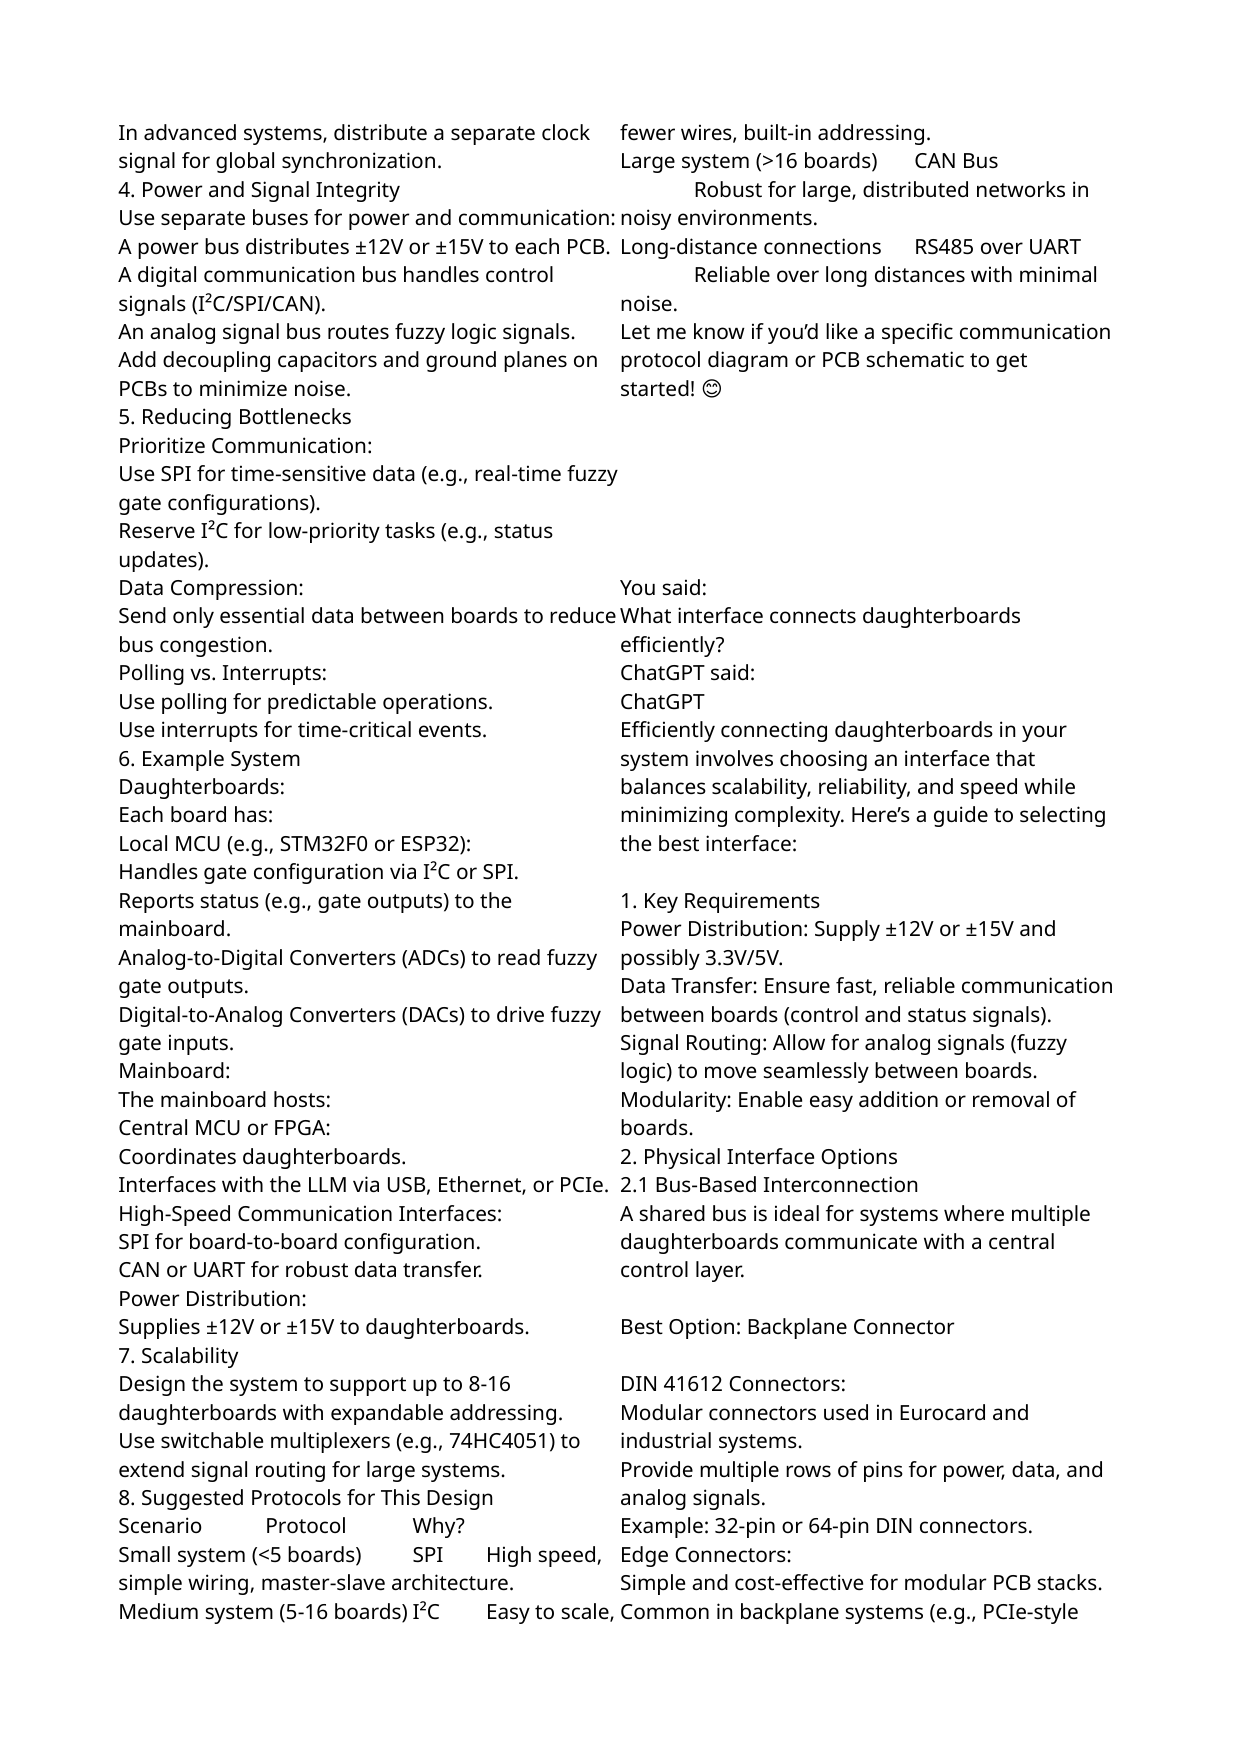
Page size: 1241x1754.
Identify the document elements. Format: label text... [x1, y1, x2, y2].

text Power Distribution: Supply ±12V or ±15V and possibly 3.3V/5V. [620, 914, 1122, 971]
text Common in backplane systems (e.g., PCIe-style [620, 1597, 1122, 1625]
text A digital communication bus handles control signals (I²C/SPI/CAN). [118, 260, 620, 317]
text Use SPI for time-sensitive data (e.g., real-time fuzzy gate configurations). [118, 459, 620, 516]
text The mainboard hosts: [118, 1085, 620, 1113]
text 5. Reducing Bottlenecks [118, 402, 620, 431]
text Small system (<5 boards) SPI High speed, simple wiring, master-slave architecture. [118, 1540, 620, 1597]
text DIN 41612 Connectors: [620, 1369, 1122, 1398]
text Modular connectors used in Eurocard and industrial systems. [620, 1398, 1122, 1455]
text Send only essential data between boards to reduce bus congestion. [118, 602, 620, 658]
text Mainboard: [118, 1057, 620, 1085]
text Handles gate configuration via I²C or SPI. [118, 857, 620, 886]
text Scenario Protocol Why? [118, 1512, 620, 1540]
text Data Transfer: Ensure fast, reliable communication between boards (control and status signals). [620, 971, 1122, 1028]
text Let me know if you’d like a specific communication protocol diagram or PCB schematic to get started! 😊 [620, 317, 1122, 402]
text An analog signal bus routes fuzzy logic signals. [118, 317, 620, 346]
text Modularity: Enable easy addition or removal of boards. [620, 1085, 1122, 1142]
text CAN or UART for robust data transfer. [118, 1256, 620, 1284]
text High-Speed Communication Interfaces: [118, 1199, 620, 1227]
text Design the system to support up to 8-16 daughterboards with expandable addressing. [118, 1369, 620, 1426]
text 2. Physical Interface Options [620, 1142, 1122, 1170]
text Local MCU (e.g., STM32F0 or ESP32): [118, 829, 620, 857]
text Signal Routing: Allow for analog signals (fuzzy logic) to move seamlessly between boards. [620, 1028, 1122, 1085]
text 4. Power and Signal Integrity [118, 175, 620, 203]
text Interfaces with the LLM via USB, Ethernet, or PCIe. [118, 1170, 620, 1199]
text Provide multiple rows of pins for power, data, and analog signals. [620, 1455, 1122, 1512]
text Large system (>16 boards) CAN Bus Robust for large, distributed networks in noisy environments. [620, 147, 1122, 232]
text Use polling for predictable operations. [118, 687, 620, 715]
text Data Compression: [118, 573, 620, 602]
text You said: [620, 573, 1122, 602]
text Add decoupling capacitors and ground planes on PCBs to minimize noise. [118, 346, 620, 402]
text Analog-to-Digital Converters (ADCs) to read fuzzy gate outputs. [118, 943, 620, 1000]
text Long-distance connections RS485 over UART Reliable over long distances with minimal noise. [620, 232, 1122, 317]
text 1. Key Requirements [620, 886, 1122, 914]
text Medium system (5-16 boards) I²C Easy to scale, [118, 1597, 620, 1625]
text SPI for board-to-board configuration. [118, 1227, 620, 1256]
text Reserve I²C for low-priority tasks (e.g., status updates). [118, 516, 620, 573]
text Supplies ±12V or ±15V to daughterboards. [118, 1312, 620, 1341]
text ChatGPT [620, 687, 1122, 715]
text In advanced systems, distribute a separate clock signal for global synchronization. [118, 118, 620, 175]
text Use separate buses for power and communication: [118, 203, 620, 232]
text 6. Example System [118, 744, 620, 772]
text Coordinates daughterboards. [118, 1142, 620, 1170]
text Best Option: Backplane Connector [620, 1312, 1122, 1341]
text Simple and cost-effective for modular PCB stacks. [620, 1568, 1122, 1597]
text What interface connects daughterboards efficiently? [620, 602, 1122, 658]
text Reports status (e.g., gate outputs) to the mainboard. [118, 886, 620, 943]
text Central MCU or FPGA: [118, 1113, 620, 1142]
text 8. Suggested Protocols for This Design [118, 1483, 620, 1512]
text Example: 32-pin or 64-pin DIN connectors. [620, 1512, 1122, 1540]
text Use interrupts for time-critical events. [118, 715, 620, 744]
text Polling vs. Interrupts: [118, 658, 620, 687]
text fewer wires, built-in addressing. [620, 118, 1122, 147]
text Use switchable multiplexers (e.g., 74HC4051) to extend signal routing for large systems. [118, 1426, 620, 1483]
text Edge Connectors: [620, 1540, 1122, 1568]
text Each board has: [118, 801, 620, 829]
text ChatGPT said: [620, 658, 1122, 687]
text 7. Scalability [118, 1341, 620, 1369]
text Daughterboards: [118, 772, 620, 801]
text Efficiently connecting daughterboards in your system involves choosing an interface that balances scalability, reliability, and speed while minimizing complexity. Here’s a guide to selecting the best interface: [620, 715, 1122, 857]
text Power Distribution: [118, 1284, 620, 1312]
text Digital-to-Analog Converters (DACs) to drive fuzzy gate inputs. [118, 1000, 620, 1057]
text 2.1 Bus-Based Interconnection [620, 1170, 1122, 1199]
text A shared bus is ideal for systems where multiple daughterboards communicate with a central control layer. [620, 1199, 1122, 1284]
text A power bus distributes ±12V or ±15V to each PCB. [118, 232, 620, 260]
text Prioritize Communication: [118, 431, 620, 459]
